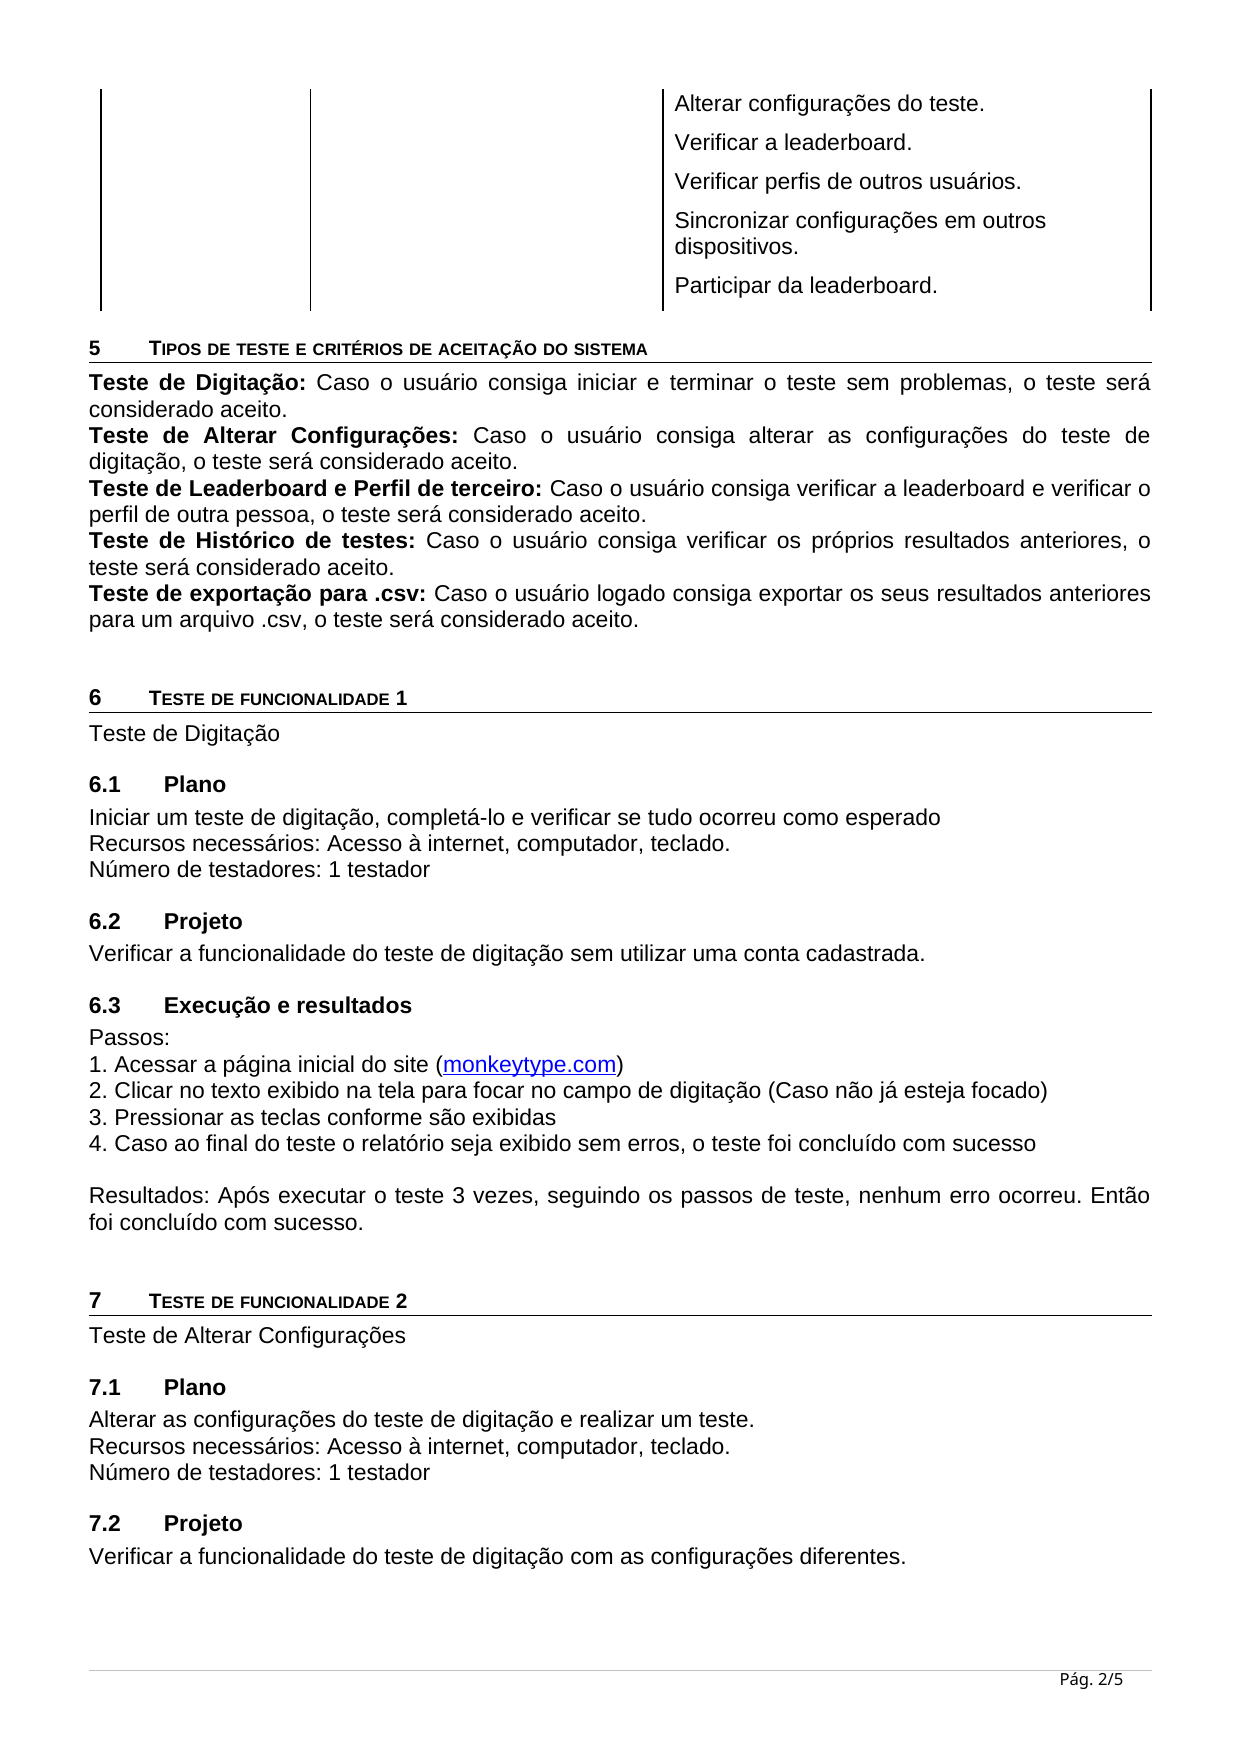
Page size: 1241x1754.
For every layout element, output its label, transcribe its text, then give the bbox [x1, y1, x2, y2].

text Alterar as configurações do teste de digitação e realizar um teste. [89, 1406, 1152, 1433]
subtitle Projeto [89, 908, 1152, 934]
text Recursos necessários: Acesso à internet, computador, teclado. [89, 1433, 1152, 1459]
table_cell Alterar configurações do teste. Verificar a leaderboard. Verificar perfis de outros usuários. Sincronizar configurações em outros dispositivos. Participar da leaderboard. [664, 89, 1150, 311]
subtitle Plano [89, 1374, 1152, 1400]
text Teste de Histórico de testes: Caso o usuário consiga verificar os próprios resultados anteriores, o teste será considerado aceito. [89, 527, 1152, 580]
text Verificar a funcionalidade do teste de digitação sem utilizar uma conta cadastrada. [89, 940, 1152, 967]
table_cell [311, 89, 662, 311]
text Teste de Leaderboard e Perfil de terceiro: Caso o usuário consiga verificar a leaderboard e verificar o perfil de outra pessoa, o teste será considerado aceito. [89, 474, 1152, 527]
text Número de testadores: 1 testador [89, 1459, 1152, 1485]
subtitle Projeto [89, 1510, 1152, 1537]
text Teste de Alterar Configurações: Caso o usuário consiga alterar as configurações do teste de digitação, o teste será considerado aceito. [89, 422, 1152, 474]
text 4. Caso ao final do teste o relatório seja exibido sem erros, o teste foi concluído com sucesso [89, 1130, 1152, 1156]
text 3. Pressionar as teclas conforme são exibidas [89, 1103, 1152, 1130]
text 2. Clicar no texto exibido na tela para focar no campo de digitação (Caso não já esteja focado) [89, 1077, 1152, 1103]
text Teste de Digitação [89, 720, 1152, 746]
text Passos: [89, 1024, 1152, 1051]
table_cell [102, 89, 310, 311]
text Recursos necessários: Acesso à internet, computador, teclado. [89, 830, 1152, 856]
text Resultados: Após executar o teste 3 vezes, seguindo os passos de teste, nenhum erro ocorreu. Então foi concluído com sucesso. [89, 1182, 1152, 1235]
text Teste de Alterar Configurações [89, 1322, 1152, 1349]
text Verificar a funcionalidade do teste de digitação com as configurações diferentes. [89, 1543, 1152, 1569]
text Teste de Digitação: Caso o usuário consiga iniciar e terminar o teste sem problemas, o teste será considerado aceito. [89, 369, 1152, 422]
subtitle Teste de funcionalidade 1 [89, 684, 1152, 712]
subtitle Plano [89, 771, 1152, 797]
text Teste de exportação para .csv: Caso o usuário logado consiga exportar os seus resultados anteriores para um arquivo .csv, o teste será considerado aceito. [89, 580, 1152, 633]
text Número de testadores: 1 testador [89, 856, 1152, 883]
subtitle Teste de funcionalidade 2 [89, 1287, 1152, 1315]
subtitle Execução e resultados [89, 992, 1152, 1018]
subtitle Tipos de teste e critérios de aceitação do sistema [89, 336, 1152, 362]
text 1. Acessar a página inicial do site (monkeytype.com) [89, 1051, 1152, 1077]
text Iniciar um teste de digitação, completá-lo e verificar se tudo ocorreu como esperado [89, 804, 1152, 830]
